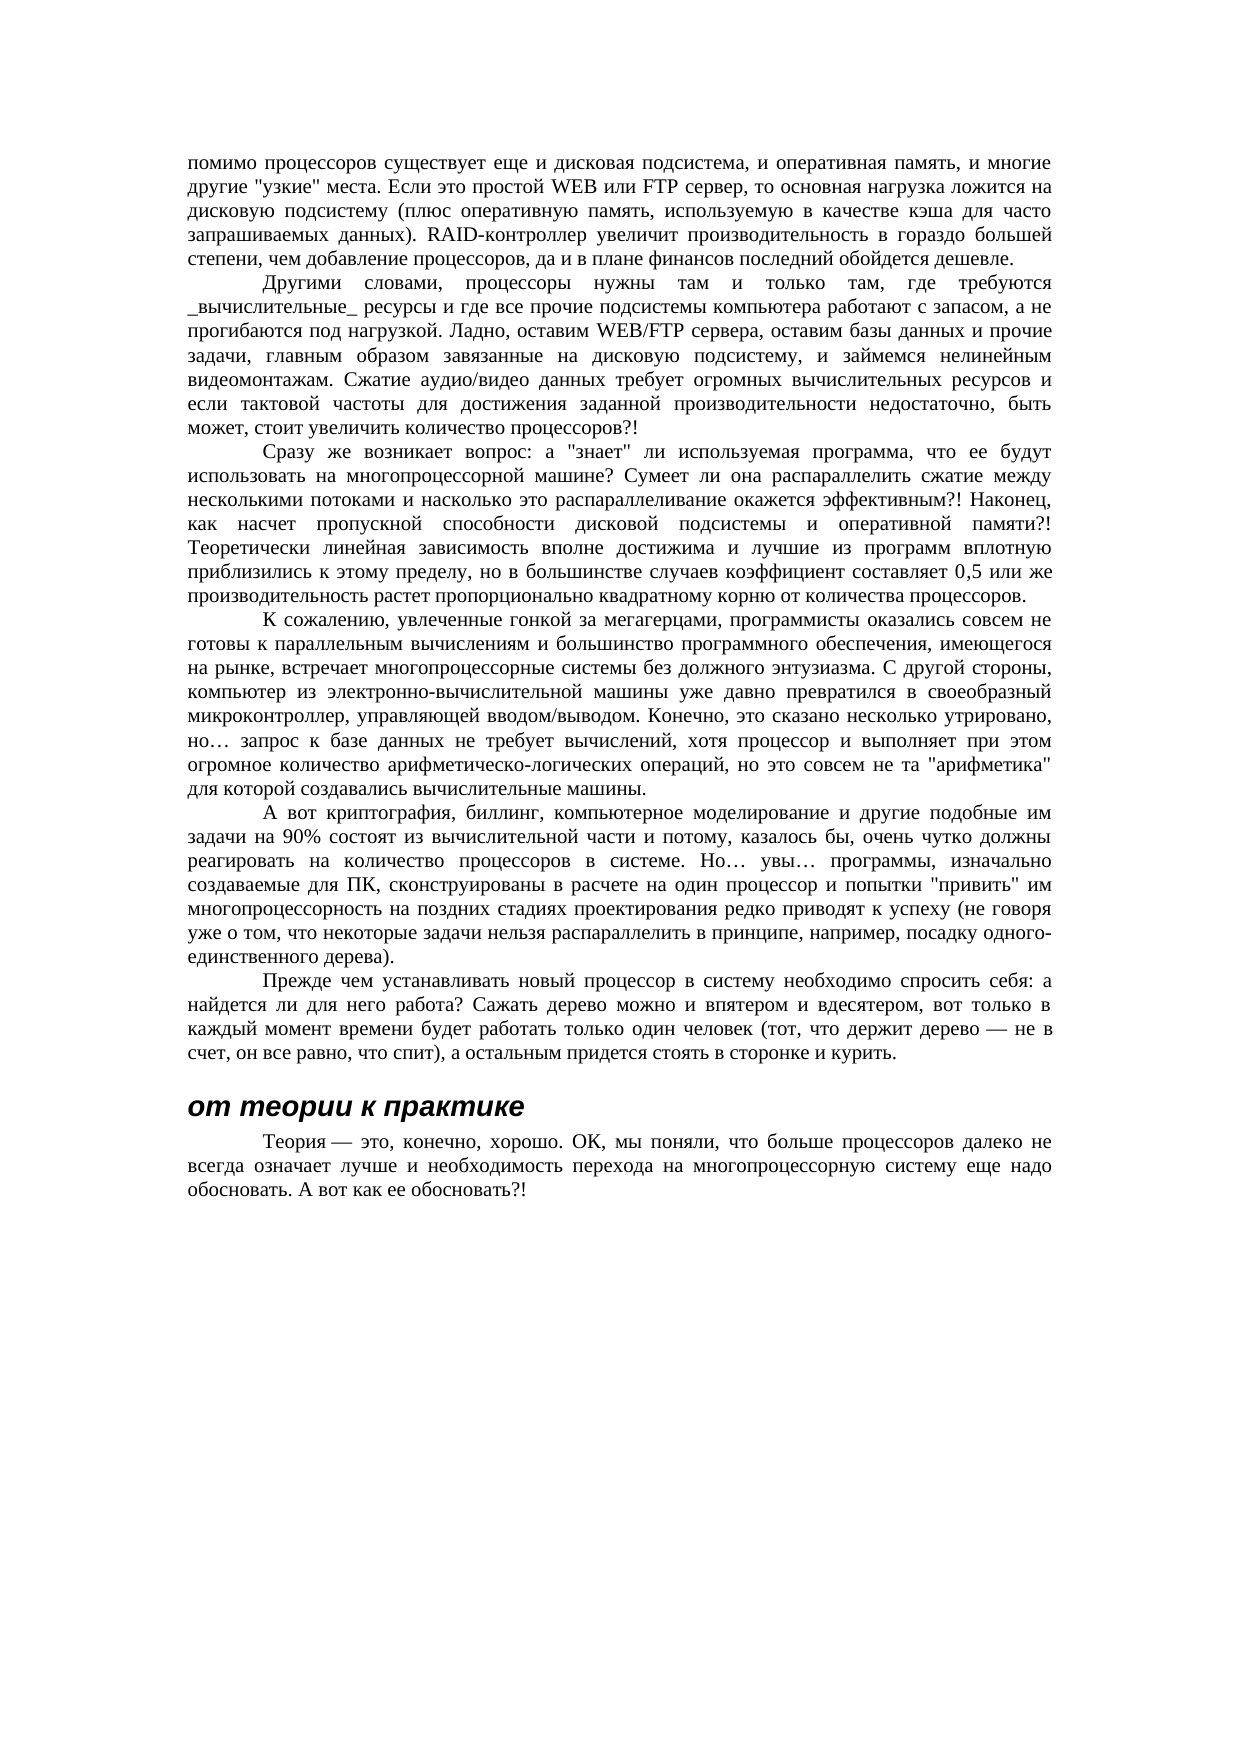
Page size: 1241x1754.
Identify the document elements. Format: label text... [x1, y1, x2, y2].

text А вот криптография, биллинг, компьютерное моделирование и другие подобные им задачи на 90% состоят из вычислительной части и потому, казалось бы, очень чутко должны реагировать на количество процессоров в системе. Но… увы… программы, изначально создаваемые для ПК, сконструированы в расчете на один процессор и попытки "привить" им многопроцессорность на поздних стадиях проектирования редко приводят к успеху (не говоря уже о том, что некоторые задачи нельзя распараллелить в принципе, например, посадку одного-единственного дерева). [187, 800, 1053, 968]
subtitle от теории к практике [187, 1089, 1053, 1123]
text Сразу же возникает вопрос: а "знает" ли используемая программа, что ее будут использовать на многопроцессорной машине? Сумеет ли она распараллелить сжатие между несколькими потоками и насколько это распараллеливание окажется эффективным?! Наконец, как насчет пропускной способности дисковой подсистемы и оперативной памяти?! Теоретически линейная зависимость вполне достижима и лучшие из программ вплотную приблизились к этому пределу, но в большинстве случаев коэффициент составляет 0,5 или же производительность растет пропорционально квадратному корню от количества процессоров. [187, 439, 1053, 607]
text Прежде чем устанавливать новый процессор в систему необходимо спросить себя: а найдется ли для него работа? Сажать дерево можно и впятером и вдесятером, вот только в каждый момент времени будет работать только один человек (тот, что держит дерево — не в счет, он все равно, что спит), а остальным придется стоять в сторонке и курить. [187, 968, 1053, 1064]
text К сожалению, увлеченные гонкой за мегагерцами, программисты оказались совсем не готовы к параллельным вычислениям и большинство программного обеспечения, имеющегося на рынке, встречает многопроцессорные системы без должного энтузиазма. С другой стороны, компьютер из электронно-вычислительной машины уже давно превратился в своеобразный микроконтроллер, управляющей вводом/выводом. Конечно, это сказано несколько утрировано, но… запрос к базе данных не требует вычислений, хотя процессор и выполняет при этом огромное количество арифметическо-логических операций, но это совсем не та "арифметика" для которой создавались вычислительные машины. [187, 607, 1053, 800]
text Теория — это, конечно, хорошо. ОК, мы поняли, что больше процессоров далеко не всегда означает лучше и необходимость перехода на многопроцессорную систему еще надо обосновать. А вот как ее обосновать?! [187, 1129, 1053, 1201]
text Другими словами, процессоры нужны там и только там, где требуются _вычислительные_ ресурсы и где все прочие подсистемы компьютера работают с запасом, а не прогибаются под нагрузкой. Ладно, оставим WEB/FTP сервера, оставим базы данных и прочие задачи, главным образом завязанные на дисковую подсистему, и займемся нелинейным видеомонтажам. Сжатие аудио/видео данных требует огромных вычислительных ресурсов и если тактовой частоты для достижения заданной производительности недостаточно, быть может, стоит увеличить количество процессоров?! [187, 270, 1053, 439]
text помимо процессоров существует еще и дисковая подсистема, и оперативная память, и многие другие "узкие" места. Если это простой WEB или FTP сервер, то основная нагрузка ложится на дисковую подсистему (плюс оперативную память, используемую в качестве кэша для часто запрашиваемых данных). RAID-контроллер увеличит производительность в гораздо большей степени, чем добавление процессоров, да и в плане финансов последний обойдется дешевле. [187, 150, 1053, 270]
